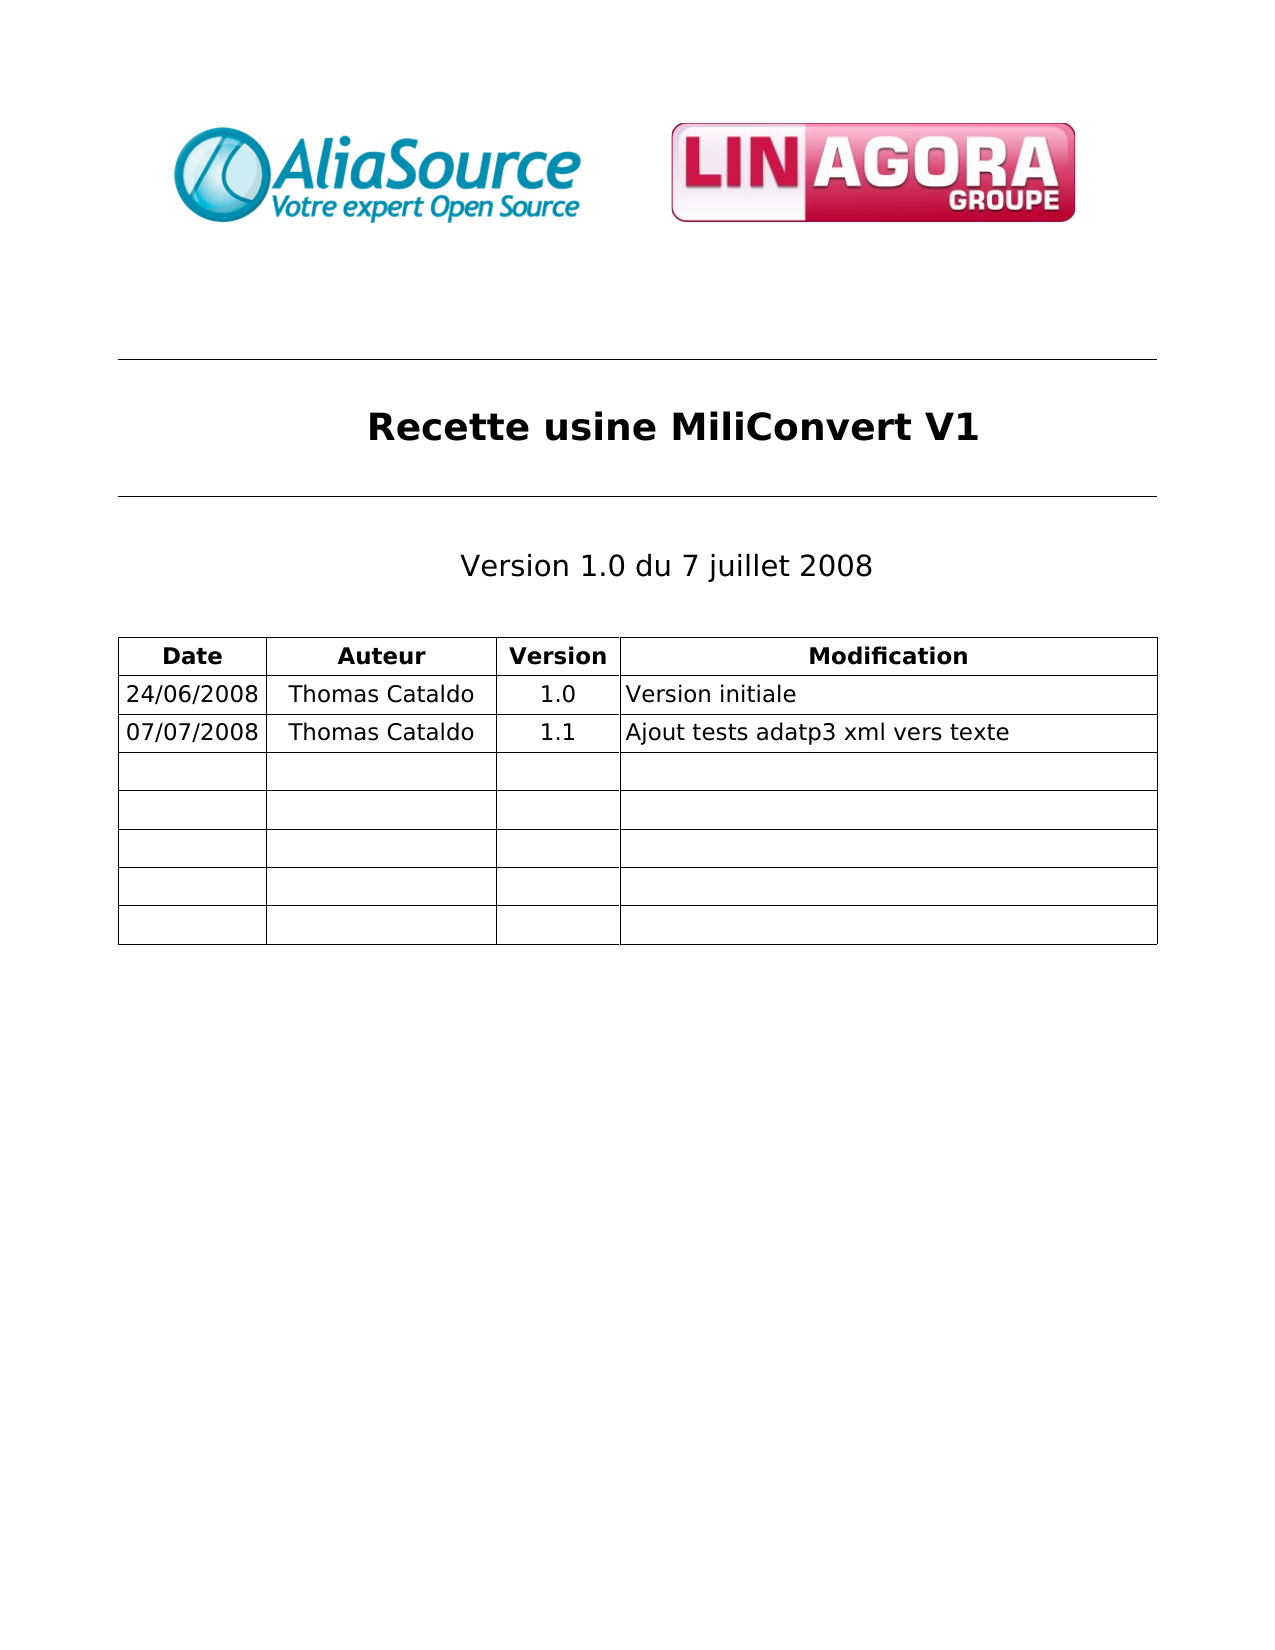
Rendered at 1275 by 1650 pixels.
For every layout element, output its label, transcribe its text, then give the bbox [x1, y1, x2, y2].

text Version 1.0 du 7 juillet 2008 [118, 549, 1157, 583]
table_cell [119, 753, 266, 790]
table_cell [119, 906, 266, 944]
text Recette usine MiliConvert V1 [118, 403, 1157, 449]
table_cell 1.1 [497, 715, 619, 752]
table_cell 07/07/2008 [119, 715, 266, 752]
table_cell [267, 830, 496, 867]
table_cell [497, 868, 619, 905]
table_header Auteur [267, 638, 496, 675]
table_cell [497, 791, 619, 829]
table_cell [497, 753, 619, 790]
table_cell [119, 791, 266, 829]
table_header Modification [621, 638, 1157, 675]
table_cell [497, 906, 619, 944]
table_cell [267, 906, 496, 944]
picture [170, 126, 584, 224]
table_cell [497, 830, 619, 867]
table_cell [621, 791, 1157, 829]
table_header Version [497, 638, 619, 675]
table_cell [119, 830, 266, 867]
table_cell Thomas Cataldo [267, 676, 496, 714]
table_cell [267, 753, 496, 790]
table_cell [621, 906, 1157, 944]
table_header Date [119, 638, 266, 675]
table_cell [621, 753, 1157, 790]
table_cell Version initiale [621, 676, 1157, 714]
table_cell [119, 868, 266, 905]
picture [671, 123, 1076, 222]
table_cell [267, 868, 496, 905]
table_cell Ajout tests adatp3 xml vers texte [621, 715, 1157, 752]
table_cell Thomas Cataldo [267, 715, 496, 752]
table_cell [621, 868, 1157, 905]
table_cell [267, 791, 496, 829]
table_cell 1.0 [497, 676, 619, 714]
table_cell [621, 830, 1157, 867]
table_cell 24/06/2008 [119, 676, 266, 714]
